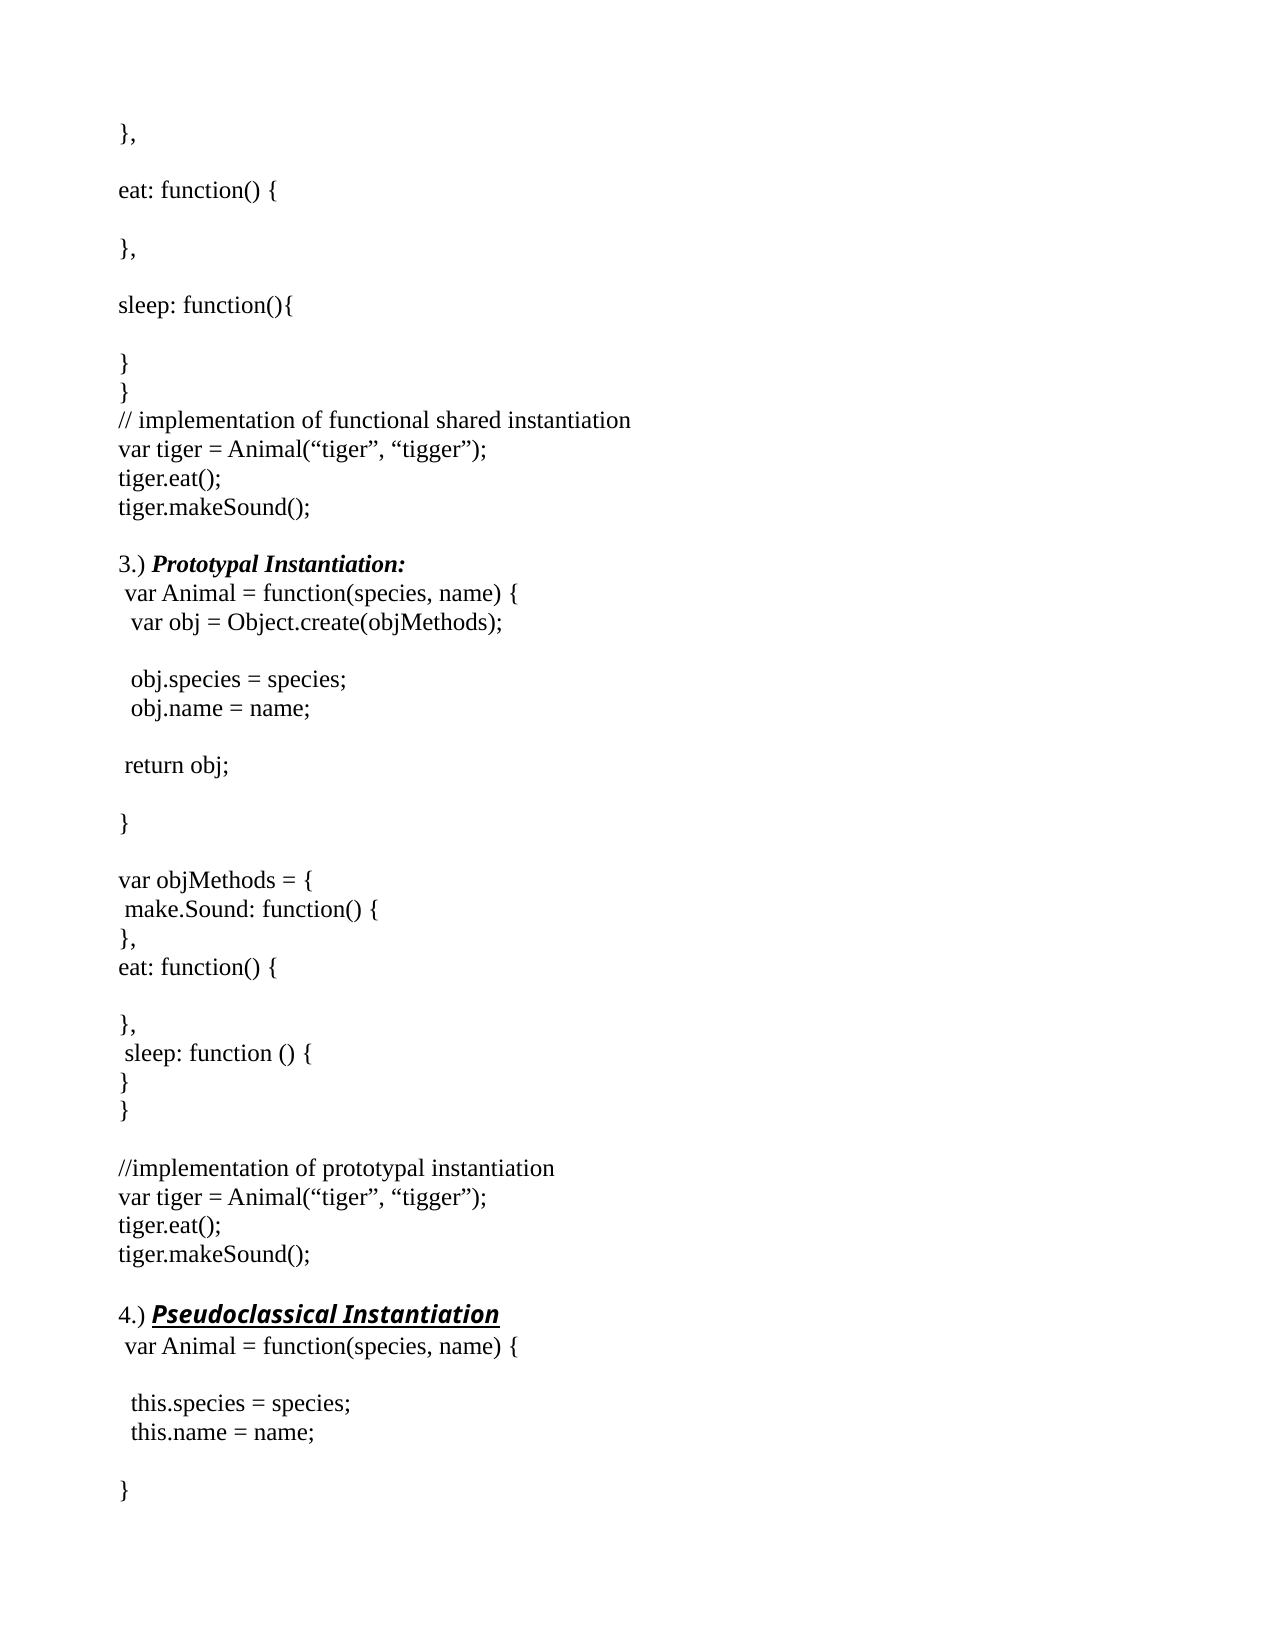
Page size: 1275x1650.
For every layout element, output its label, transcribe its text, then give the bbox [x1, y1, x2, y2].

text }, [118, 233, 1157, 262]
text tiger.makeSound(); [118, 492, 1157, 521]
text tiger.makeSound(); [118, 1239, 1157, 1268]
text }, [118, 923, 1157, 952]
text var Animal = function(species, name) { [118, 578, 1157, 607]
text return obj; [118, 751, 1157, 779]
text } [118, 808, 1157, 837]
text 4.) Pseudoclassical Instantiation [118, 1297, 1157, 1331]
text } [118, 377, 1157, 406]
text } [118, 348, 1157, 377]
text obj.name = name; [118, 693, 1157, 722]
text tiger.eat(); [118, 463, 1157, 492]
text make.Sound: function() { [118, 894, 1157, 923]
text var tiger = Animal(“tiger”, “tigger”); [118, 434, 1157, 463]
text var obj = Object.create(objMethods); [118, 607, 1157, 636]
text 3.) Prototypal Instantiation: [118, 549, 1157, 578]
text } [118, 1475, 1157, 1503]
text }, [118, 118, 1157, 147]
text this.species = species; [118, 1388, 1157, 1417]
text }, [118, 1009, 1157, 1038]
text sleep: function () { [118, 1038, 1157, 1067]
text sleep: function(){ [118, 291, 1157, 319]
text obj.species = species; [118, 664, 1157, 693]
text var tiger = Animal(“tiger”, “tigger”); [118, 1182, 1157, 1211]
text //implementation of prototypal instantiation [118, 1153, 1157, 1182]
text this.name = name; [118, 1417, 1157, 1446]
text // implementation of functional shared instantiation [118, 406, 1157, 434]
text } [118, 1096, 1157, 1124]
text var Animal = function(species, name) { [118, 1331, 1157, 1360]
text eat: function() { [118, 952, 1157, 981]
text var objMethods = { [118, 866, 1157, 894]
text } [118, 1067, 1157, 1096]
text eat: function() { [118, 176, 1157, 204]
text tiger.eat(); [118, 1211, 1157, 1239]
